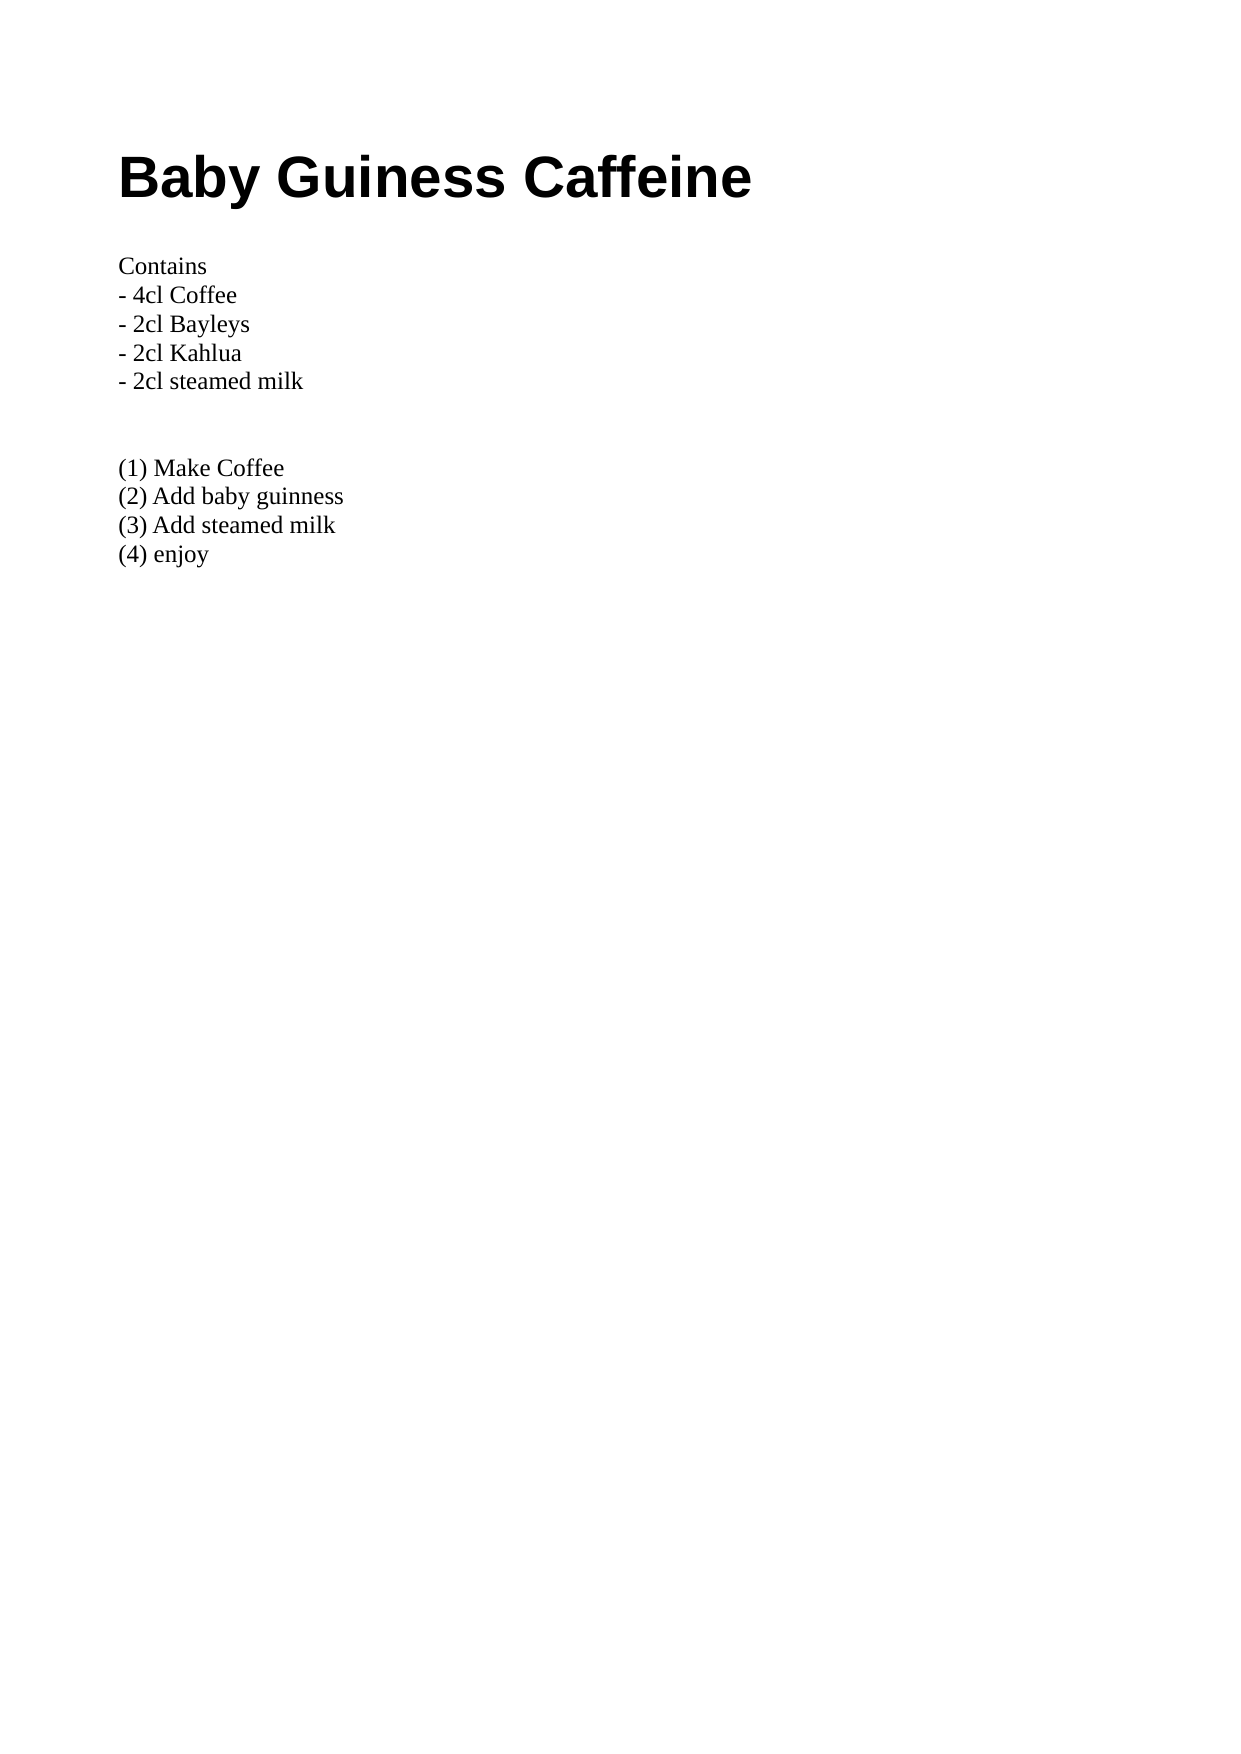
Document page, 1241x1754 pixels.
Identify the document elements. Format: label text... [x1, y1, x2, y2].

text Contains [118, 251, 1122, 280]
text - 2cl Kahlua [118, 338, 1122, 366]
text - 2cl Bayleys [118, 309, 1122, 338]
text - 2cl steamed milk [118, 366, 1122, 395]
title Baby Guiness Caffeine [118, 143, 1122, 210]
text - 4cl Coffee [118, 280, 1122, 309]
text (4) enjoy [118, 539, 1122, 568]
text (3) Add steamed milk [118, 510, 1122, 539]
text (1) Make Coffee [118, 453, 1122, 481]
text (2) Add baby guinness [118, 481, 1122, 510]
